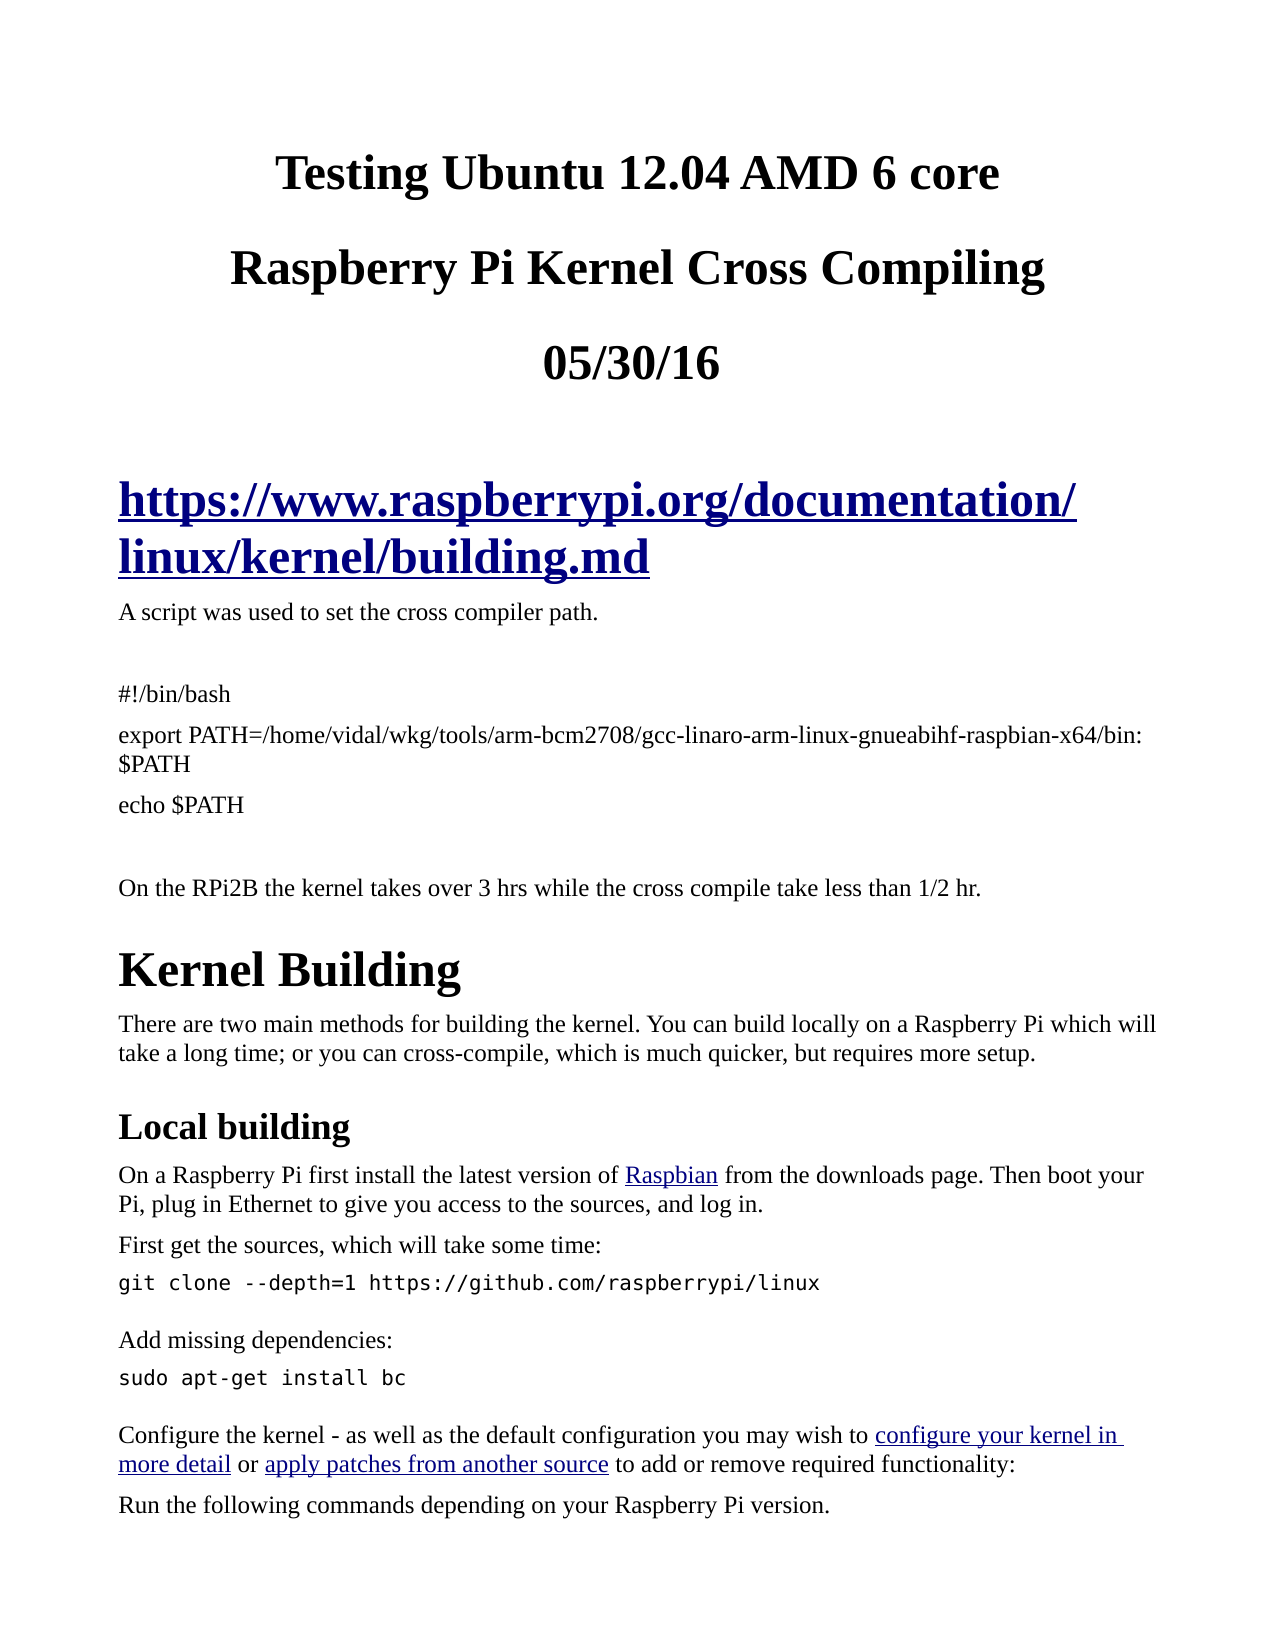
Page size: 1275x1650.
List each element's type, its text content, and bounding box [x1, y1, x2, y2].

text Add missing dependencies: [118, 1325, 1157, 1354]
text On the RPi2B the kernel takes over 3 hrs while the cross compile take less than 1/2 hr. [118, 873, 1157, 902]
text git clone --depth=1 https://github.com/raspberrypi/linux [118, 1271, 1157, 1296]
text There are two main methods for building the kernel. You can build locally on a Raspberry Pi which will take a long time; or you can cross-compile, which is much quicker, but requires more setup. [118, 1009, 1157, 1067]
text echo $PATH [118, 791, 1157, 819]
text First get the sources, which will take some time: [118, 1230, 1157, 1259]
text On a Raspberry Pi first install the latest version of Raspbian from the downloads page. Then boot your Pi, plug in Ethernet to give you access to the sources, and log in. [118, 1160, 1157, 1217]
text A script was used to set the cross compiler path. [118, 597, 1157, 626]
subtitle Kernel Building [118, 939, 1157, 997]
text export PATH=/home/vidal/wkg/tools/arm-bcm2708/gcc-linaro-arm-linux-gnueabihf-raspbian-x64/bin:$PATH [118, 721, 1157, 778]
text #!/bin/bash [118, 679, 1157, 708]
subtitle Local building [118, 1104, 1157, 1147]
text Run the following commands depending on your Raspberry Pi version. [118, 1490, 1157, 1519]
subtitle https://www.raspberrypi.org/documentation/linux/kernel/building.md [118, 469, 1157, 584]
subtitle Testing Ubuntu 12.04 AMD 6 core [118, 143, 1157, 201]
text Configure the kernel - as well as the default configuration you may wish to configure your kernel in more detail or apply patches from another source to add or remove required functionality: [118, 1420, 1157, 1477]
subtitle 05/30/16 [118, 333, 1157, 391]
text sudo apt-get install bc [118, 1366, 1157, 1391]
subtitle Raspberry Pi Kernel Cross Compiling [118, 238, 1157, 296]
